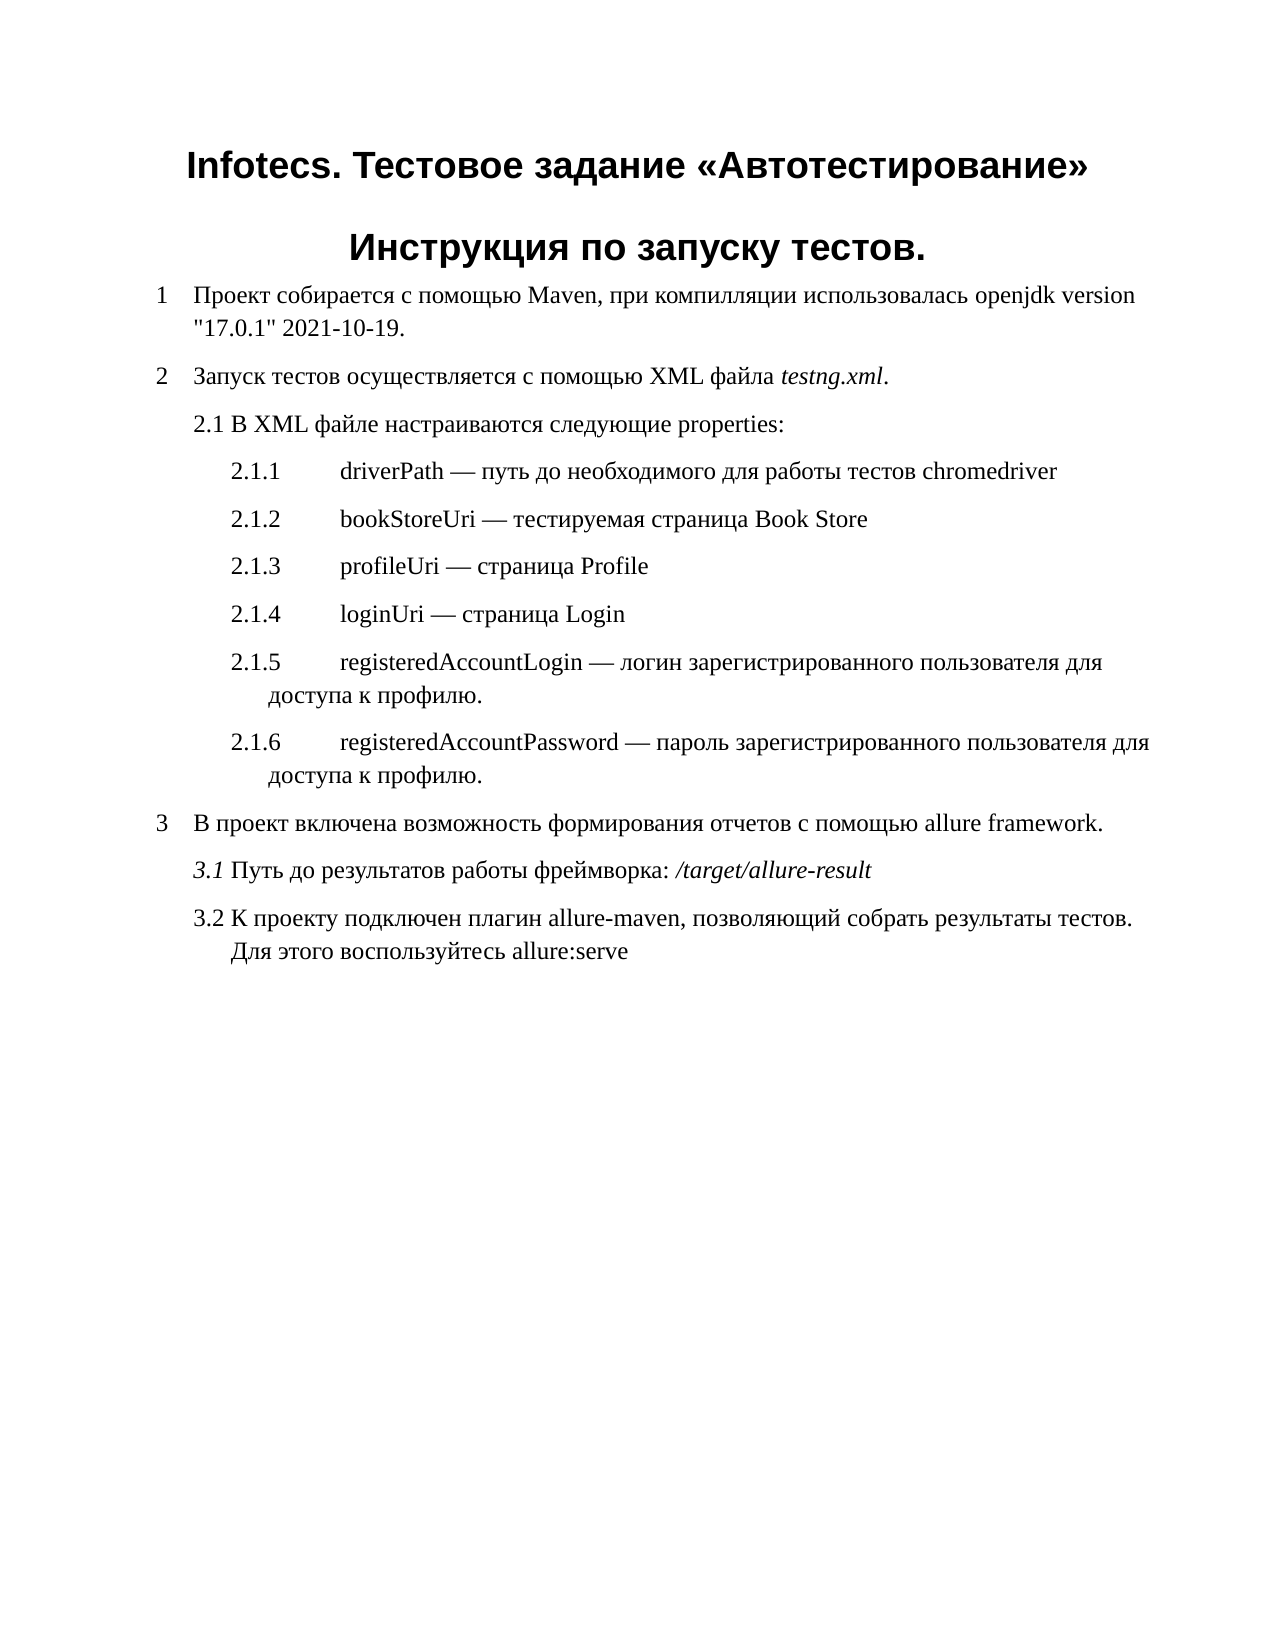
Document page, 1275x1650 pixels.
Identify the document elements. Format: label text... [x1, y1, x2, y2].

list В XML файле настраиваются следующие properties: [193, 409, 1157, 437]
list registeredAccountPassword — пароль зарегистрированного пользователя для доступа к профилю. [231, 727, 1157, 789]
list Запуск тестов осуществляется с помощью XML файла testng.xml. [156, 361, 1157, 390]
list К проекту подключен плагин allure-maven, позволяющий собрать результаты тестов. Для этого воспользуйтесь allure:serve [193, 903, 1157, 965]
list Путь до результатов работы фреймворка: /target/allure-result [193, 856, 1157, 884]
list profileUri — страница Profile [231, 551, 1157, 580]
list driverPath — путь до необходимого для работы тестов chromedriver [231, 456, 1157, 485]
list registeredAccountLogin — логин зарегистрированного пользователя для доступа к профилю. [231, 647, 1157, 708]
subtitle Инструкция по запуску тестов. [118, 224, 1157, 268]
list loginUri — страница Login [231, 599, 1157, 628]
subtitle Infotecs. Тестовое задание «Автотестирование» [118, 143, 1157, 187]
list bookStoreUri — тестируемая страница Book Store [231, 504, 1157, 533]
list Проект собирается с помощью Maven, при компилляции использовалась openjdk version "17.0.1" 2021-10-19. [156, 280, 1157, 342]
list В проект включена возможность формирования отчетов с помощью allure framework. [156, 808, 1157, 837]
